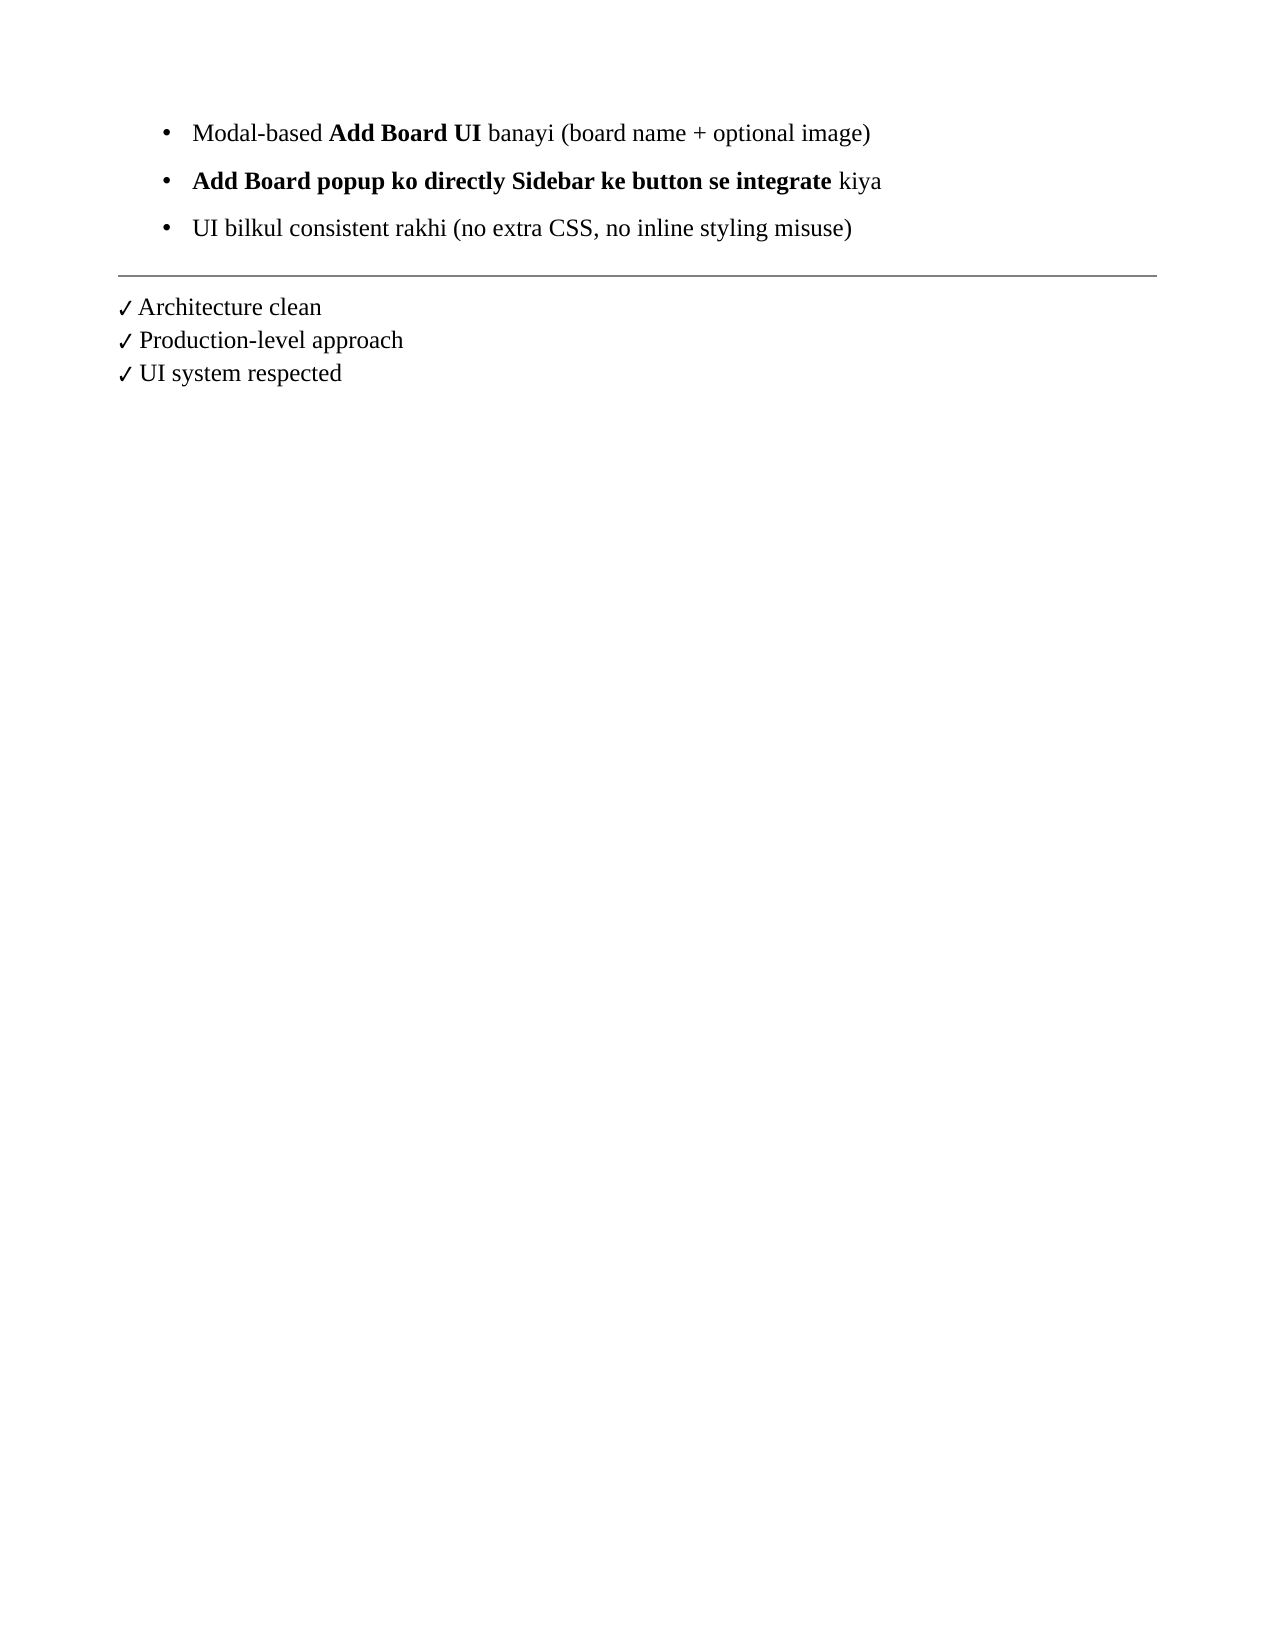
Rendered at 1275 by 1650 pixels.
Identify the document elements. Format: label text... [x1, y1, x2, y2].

list UI bilkul consistent rakhi (no extra CSS, no inline styling misuse) [162, 213, 1157, 242]
list Add Board popup ko directly Sidebar ke button se integrate kiya [162, 166, 1157, 194]
list Modal-based Add Board UI banayi (board name + optional image) [162, 118, 1157, 147]
text ✔ Architecture clean ✔ Production-level approach ✔ UI system respected [118, 292, 1157, 387]
